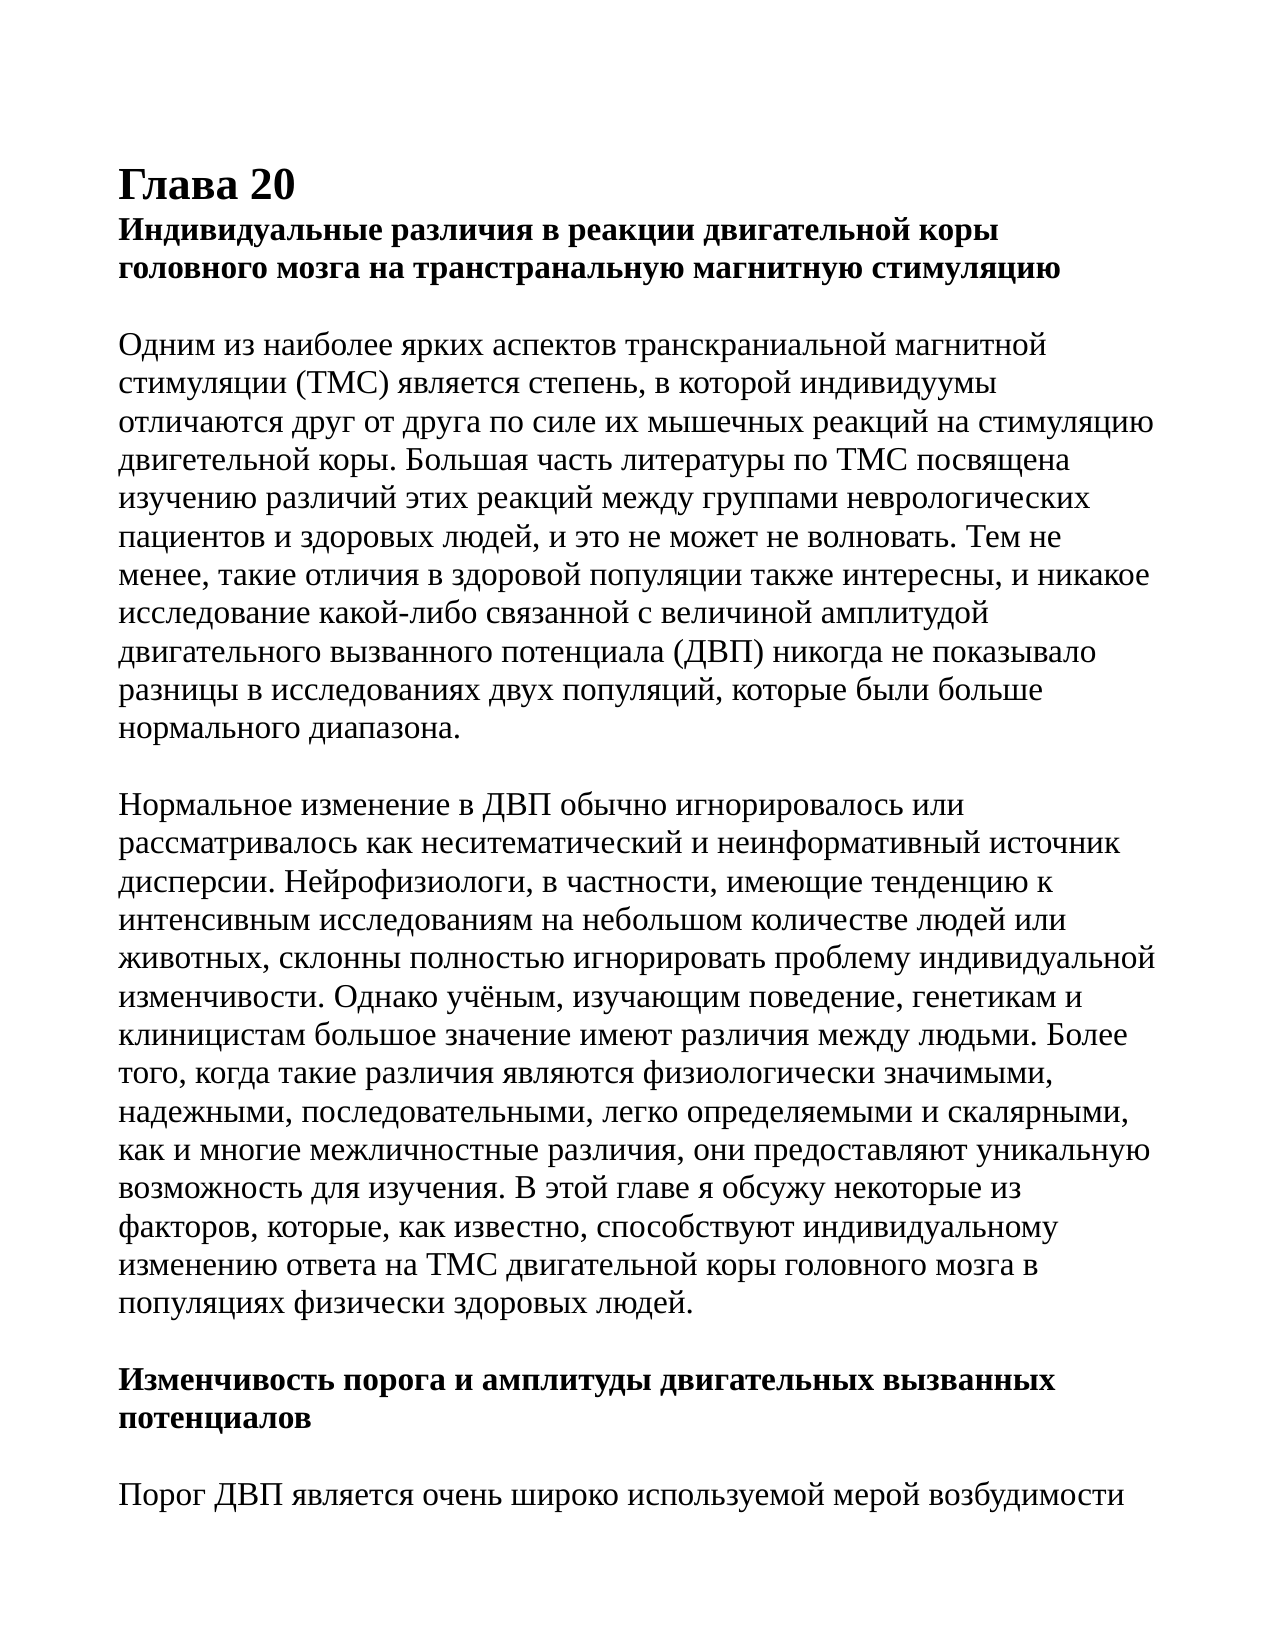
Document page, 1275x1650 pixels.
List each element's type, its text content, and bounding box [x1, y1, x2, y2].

text Индивидуальные различия в реакции двигательной коры головного мозга на транстранальную магнитную стимуляцию [118, 209, 1157, 286]
text Нормальное изменение в ДВП обычно игнорировалось или рассматривалось как неситематический и неинформативный источник дисперсии. Нейрофизиологи, в частности, имеющие тенденцию к интенсивным исследованиям на небольшом количестве людей или животных, склонны полностью игнорировать проблему индивидуальной изменчивости. Однако учёным, изучающим поведение, генетикам и клиницистам большое значение имеют различия между людьми. Более того, когда такие различия являются физиологически значимыми, надежными, последовательными, легко определяемыми и скалярными, как и многие межличностные различия, они предоставляют уникальную возможность для изучения. В этой главе я обсужу некоторые из факторов, которые, как известно, способствуют индивидуальному изменению ответа на ТМС двигательной коры головного мозга в популяциях физически здоровых людей. [118, 784, 1157, 1321]
text Порог ДВП является очень широко используемой мерой возбудимости [118, 1474, 1157, 1512]
text Одним из наиболее ярких аспектов транскраниальной магнитной стимуляции (ТМС) является степень, в которой индивидуумы отличаются друг от друга по силе их мышечных реакций на стимуляцию двигетельной коры. Большая часть литературы по ТМС посвящена изучению различий этих реакций между группами неврологических пациентов и здоровых людей, и это не может не волновать. Тем не менее, такие отличия в здоровой популяции также интересны, и никакое исследование какой-либо связанной с величиной амплитудой двигательного вызванного потенциала (ДВП) никогда не показывало разницы в исследованиях двух популяций, которые были больше нормального диапазона. [118, 324, 1157, 746]
text Изменчивость порога и амплитуды двигательных вызванных потенциалов [118, 1359, 1157, 1436]
text Глава 20 [118, 156, 1157, 209]
